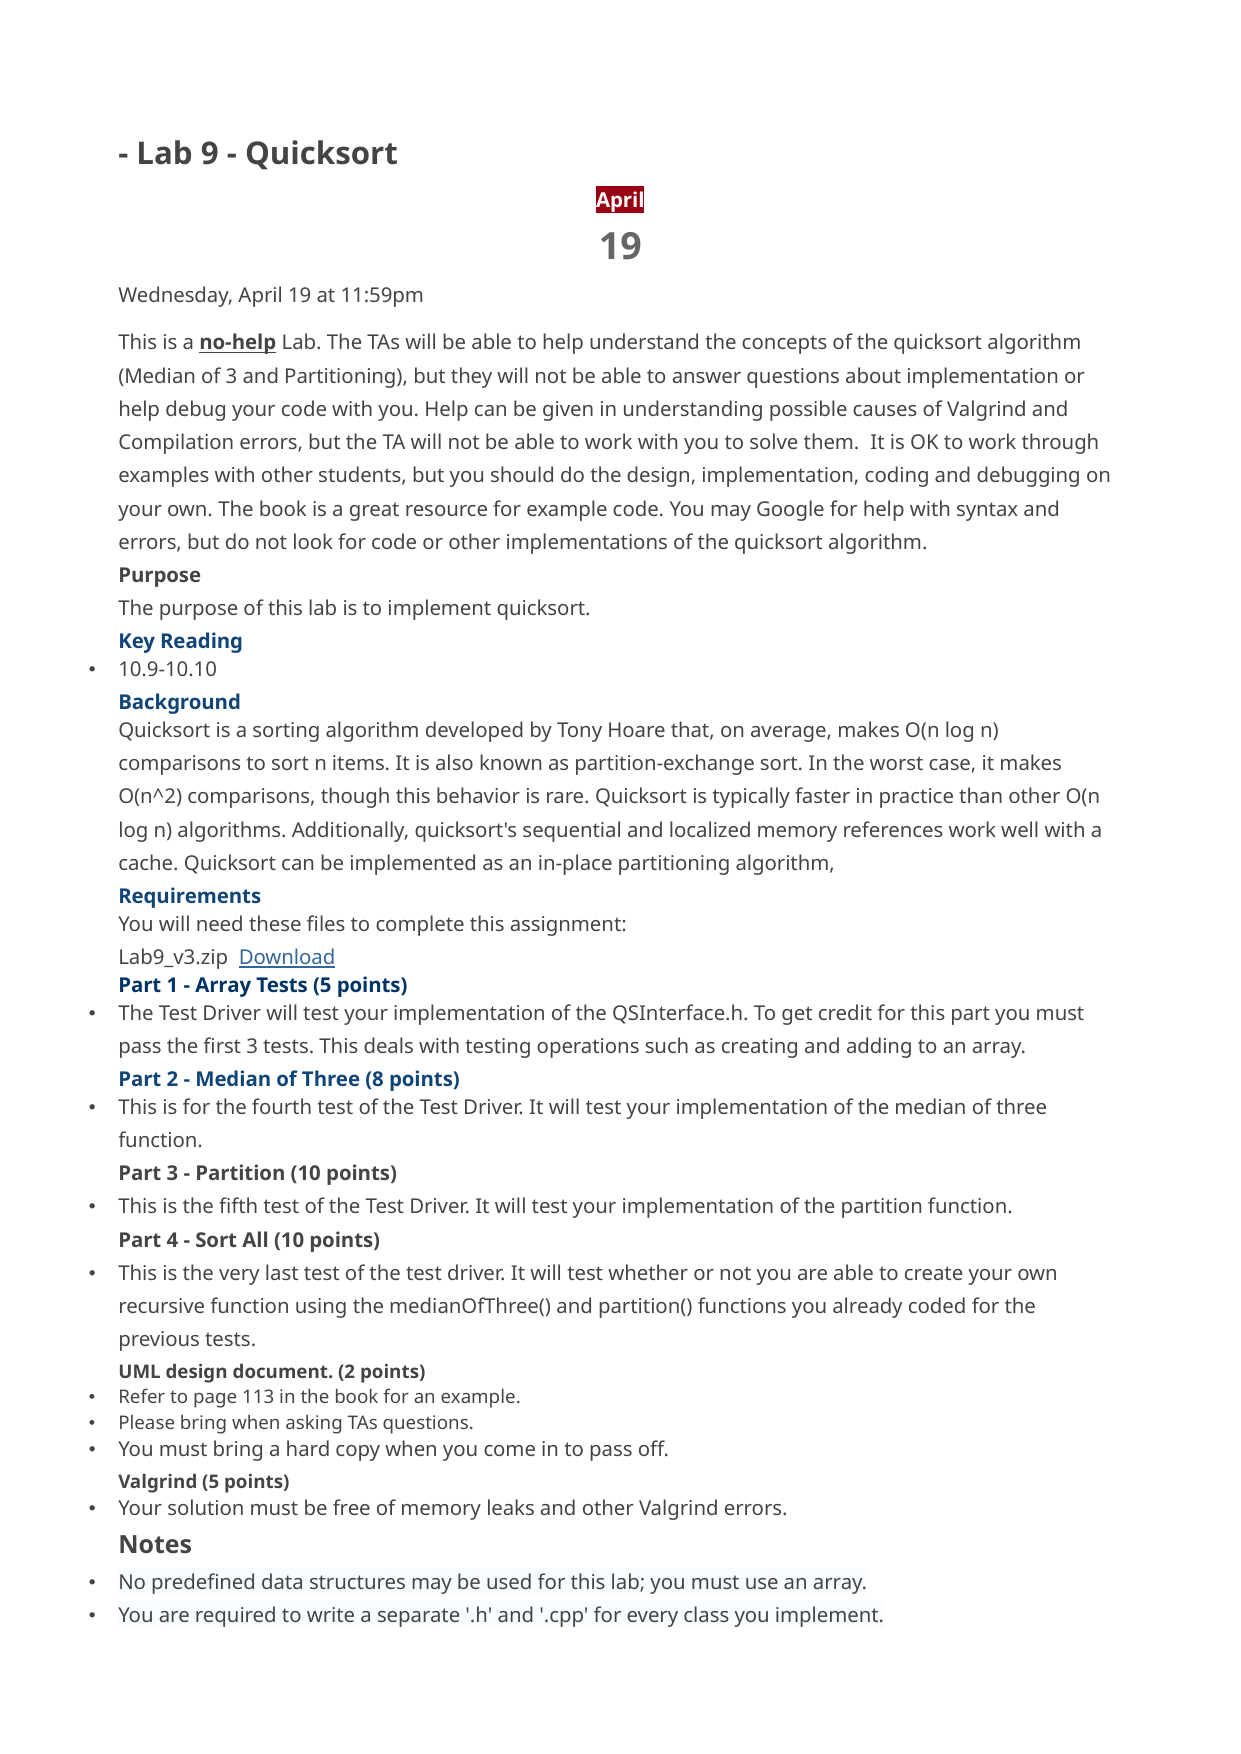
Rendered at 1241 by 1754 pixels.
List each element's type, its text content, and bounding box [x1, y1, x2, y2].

list This is the very last test of the test driver. It will test whether or not you are able to create your own recursive function using the medianOfThree() and partition() functions you already coded for the previous tests. [118, 1258, 1122, 1353]
list No predefined data structures may be used for this lab; you must use an array. [118, 1568, 1122, 1595]
text Lab9_v3.zip Download [118, 943, 1122, 971]
subtitle Background [118, 688, 1122, 716]
list The Test Driver will test your implementation of the QSInterface.h. To get credit for this part you must pass the first 3 tests. This deals with testing operations such as creating and adding to an array. [118, 998, 1122, 1059]
text Part 4 - Sort All (10 points) [118, 1225, 1122, 1253]
list Refer to page 113 in the book for an example. [118, 1384, 1122, 1409]
text The purpose of this lab is to implement quicksort. [118, 594, 1122, 622]
list You are required to write a separate '.h' and '.cpp' for every class you implement. [118, 1601, 1122, 1628]
text You will need these files to complete this assignment: [118, 909, 1122, 937]
text Part 3 - Partition (10 points) [118, 1159, 1122, 1187]
subtitle Part 1 - Array Tests (5 points) [118, 971, 1122, 998]
list This is for the fourth test of the Test Driver. It will test your implementation of the median of three function. [118, 1092, 1122, 1153]
text Valgrind (5 points) [118, 1468, 1122, 1493]
list This is the fifth test of the Test Driver. It will test your implementation of the partition function. [118, 1192, 1122, 1220]
text This is a no-help Lab. The TAs will be able to help understand the concepts of the quicksort algorithm (Median of 3 and Partitioning), but they will not be able to answer questions about implementation or help debug your code with you. Help can be given in understanding possible causes of Valgrind and Compilation errors, but the TA will not be able to work with you to solve them. It is OK to work through examples with other students, but you should do the design, implementation, coding and debugging on your own. The book is a great resource for example code. You may Google for help with syntax and errors, but do not look for code or other implementations of the quicksort algorithm. [118, 328, 1122, 555]
text Notes [118, 1527, 1122, 1561]
text 19 [118, 219, 1122, 270]
subtitle - Lab 9 - Quicksort [118, 131, 1122, 173]
list Your solution must be free of memory leaks and other Valgrind errors. [118, 1493, 1122, 1521]
list 10.9-10.10 [118, 655, 1122, 682]
text April [118, 186, 1122, 213]
list Please bring when asking TAs questions. [118, 1409, 1122, 1435]
text Wednesday, April 19 at 11:59pm [118, 280, 1122, 308]
subtitle Requirements [118, 882, 1122, 909]
text Purpose [118, 561, 1122, 588]
list You must bring a hard copy when you come in to pass off. [118, 1435, 1122, 1462]
subtitle Part 2 - Median of Three (8 points) [118, 1065, 1122, 1092]
text Quicksort is a sorting algorithm developed by Tony Hoare that, on average, makes O(n log n) comparisons to sort n items. It is also known as partition-exchange sort. In the worst case, it makes O(n^2) comparisons, though this behavior is rare. Quicksort is typically faster in practice than other O(n log n) algorithms. Additionally, quicksort's sequential and localized memory references work well with a cache. Quicksort can be implemented as an in-place partitioning algorithm, [118, 716, 1122, 876]
text UML design document. (2 points) [118, 1358, 1122, 1384]
subtitle Key Reading [118, 627, 1122, 655]
